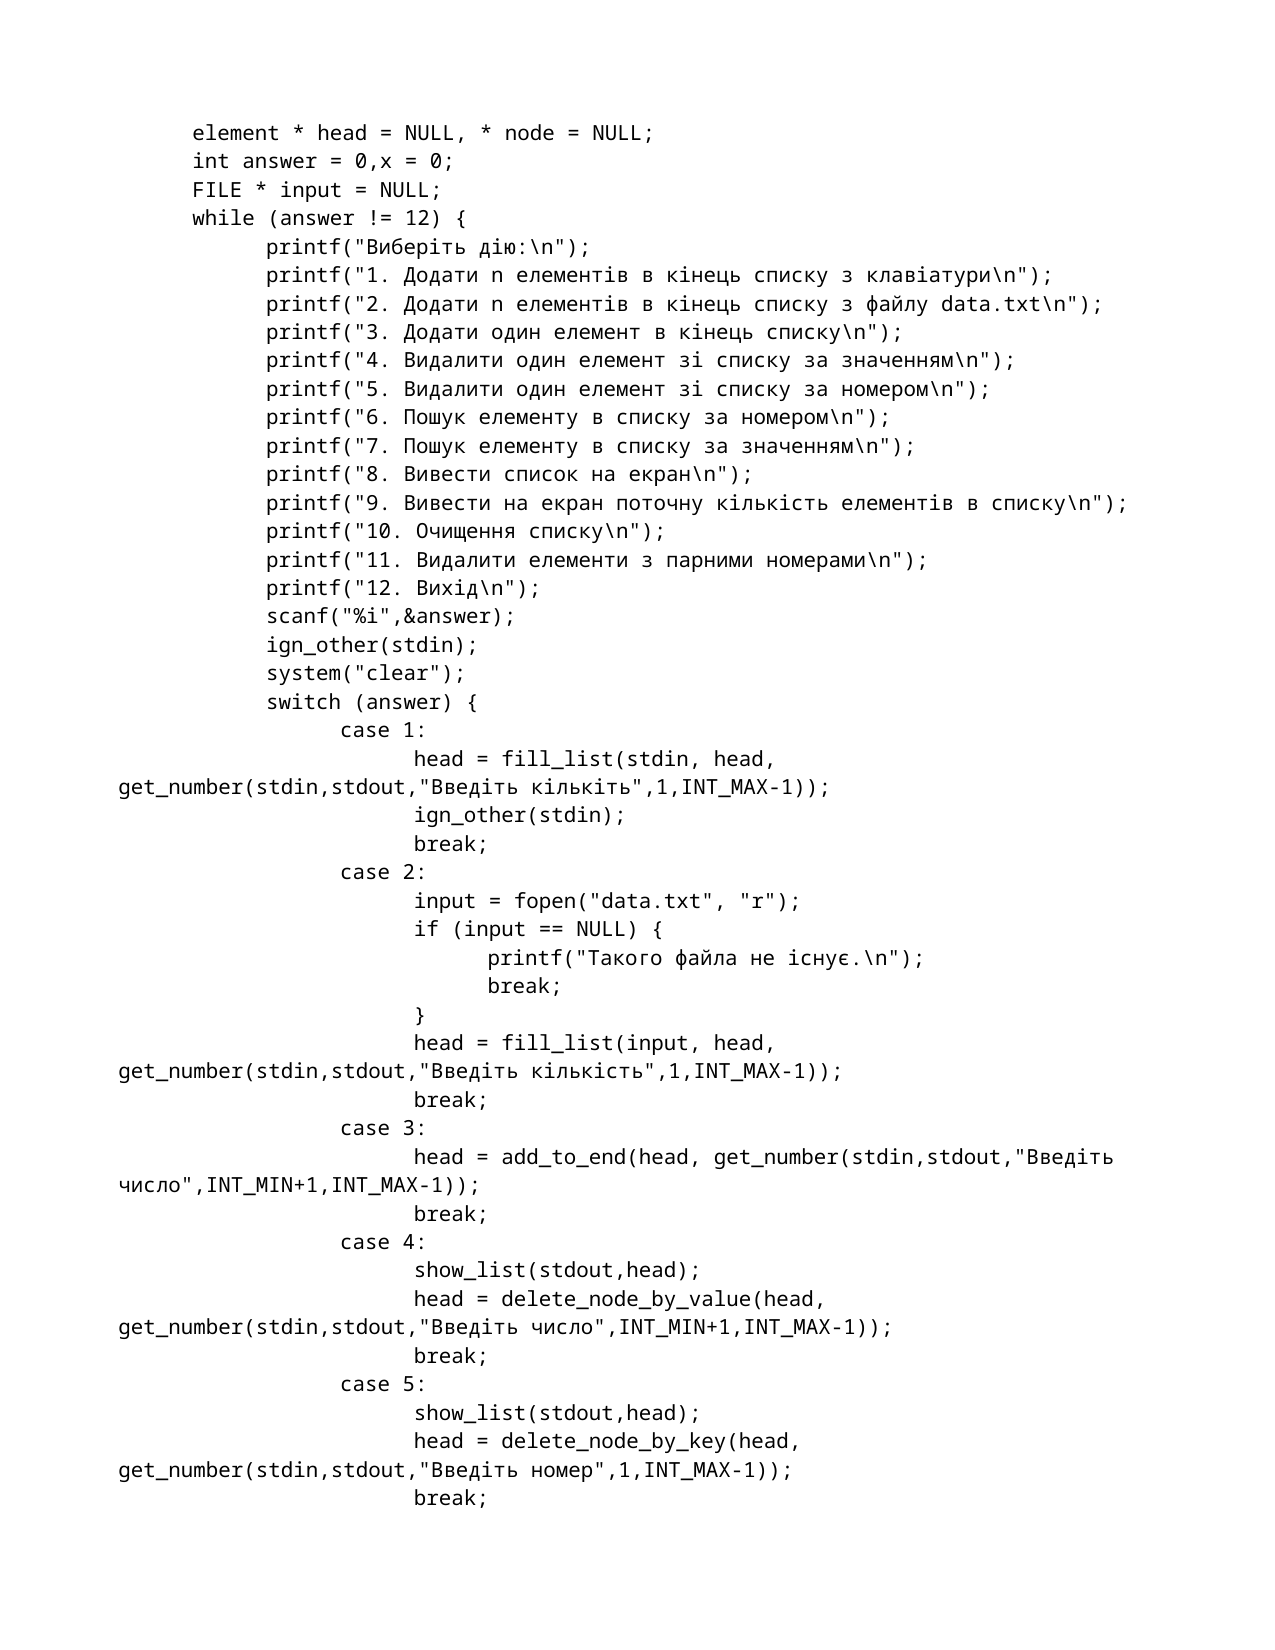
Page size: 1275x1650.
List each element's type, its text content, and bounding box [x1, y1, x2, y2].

text break; [118, 1085, 1157, 1113]
text printf("11. Видалити елементи з парними номерами\n"); [118, 545, 1157, 573]
text printf("12. Вихід\n"); [118, 573, 1157, 602]
text FILE * input = NULL; [118, 175, 1157, 203]
text case 5: [118, 1369, 1157, 1398]
text break; [118, 971, 1157, 1000]
text head = delete_node_by_key(head, get_number(stdin,stdout,"Введіть номер",1,INT_MAX-1)); [118, 1426, 1157, 1483]
text system("clear"); [118, 658, 1157, 687]
text case 3: [118, 1113, 1157, 1142]
text head = fill_list(input, head, get_number(stdin,stdout,"Введіть кількість",1,INT_MAX-1)); [118, 1028, 1157, 1085]
text break; [118, 1341, 1157, 1369]
text printf("3. Додати один елемент в кінець списку\n"); [118, 317, 1157, 346]
text printf("9. Вивести на екран поточну кількість елементів в списку\n"); [118, 488, 1157, 516]
text case 1: [118, 715, 1157, 744]
text printf("5. Видалити один елемент зі списку за номером\n"); [118, 374, 1157, 402]
text show_list(stdout,head); [118, 1398, 1157, 1426]
text case 2: [118, 857, 1157, 886]
text head = fill_list(stdin, head, get_number(stdin,stdout,"Введіть кількіть",1,INT_MAX-1)); [118, 744, 1157, 801]
text printf("10. Очищення списку\n"); [118, 516, 1157, 545]
text printf("4. Видалити один елемент зі списку за значенням\n"); [118, 346, 1157, 374]
text if (input == NULL) { [118, 914, 1157, 943]
text head = delete_node_by_value(head, get_number(stdin,stdout,"Введіть число",INT_MIN+1,INT_MAX-1)); [118, 1284, 1157, 1341]
text while (answer != 12) { [118, 203, 1157, 232]
text printf("7. Пошук елементу в списку за значенням\n"); [118, 431, 1157, 459]
text show_list(stdout,head); [118, 1256, 1157, 1284]
text ign_other(stdin); [118, 801, 1157, 829]
text head = add_to_end(head, get_number(stdin,stdout,"Введіть число",INT_MIN+1,INT_MAX-1)); [118, 1142, 1157, 1199]
text break; [118, 1199, 1157, 1227]
text switch (answer) { [118, 687, 1157, 715]
text printf("Вибeріть дію:\n"); [118, 232, 1157, 260]
text input = fopen("data.txt", "r"); [118, 886, 1157, 914]
text } [118, 1000, 1157, 1028]
text printf("Такого файла не існує.\n"); [118, 943, 1157, 971]
text int answer = 0,x = 0; [118, 147, 1157, 175]
text printf("2. Додати n елементів в кінець списку з файлу data.txt\n"); [118, 289, 1157, 317]
text printf("1. Додати n елементів в кінець списку з клавіатури\n"); [118, 260, 1157, 289]
text ign_other(stdin); [118, 630, 1157, 658]
text printf("8. Вивести список на екран\n"); [118, 459, 1157, 488]
text scanf("%i",&answer); [118, 602, 1157, 630]
text break; [118, 1483, 1157, 1512]
text element * head = NULL, * node = NULL; [118, 118, 1157, 147]
text printf("6. Пошук елементу в списку за номером\n"); [118, 402, 1157, 431]
text break; [118, 829, 1157, 857]
text case 4: [118, 1227, 1157, 1256]
